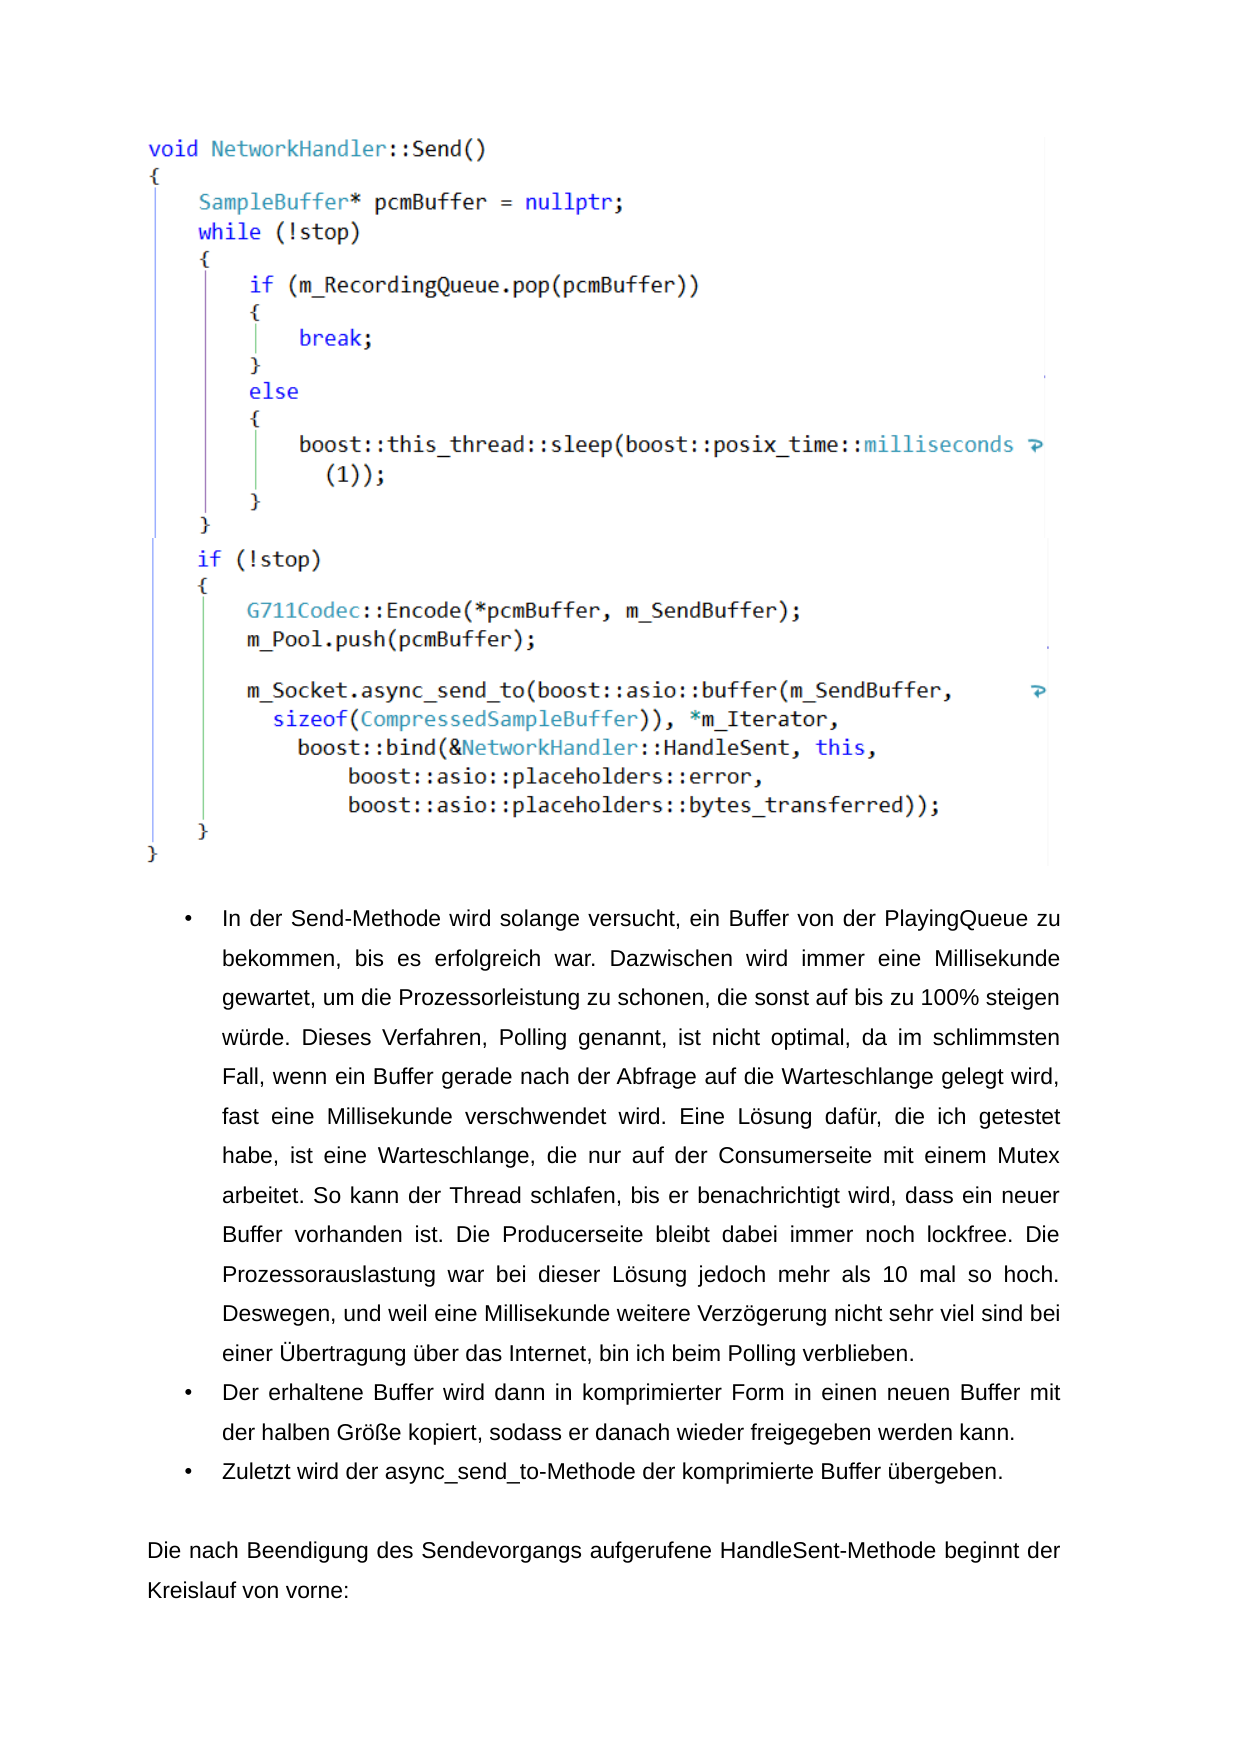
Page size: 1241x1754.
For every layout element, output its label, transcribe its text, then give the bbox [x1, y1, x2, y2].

list Zuletzt wird der async_send_to-Methode der komprimierte Buffer übergeben. [184, 1458, 1061, 1484]
text Die nach Beendigung des Sendevorgangs aufgerufene HandleSent-Methode beginnt der Kreislauf von vorne: [147, 1537, 1061, 1603]
list In der Send-Methode wird solange versucht, ein Buffer von der PlayingQueue zu bekommen, bis es erfolgreich war. Dazwischen wird immer eine Millisekunde gewartet, um die Prozessorleistung zu schonen, die sonst auf bis zu 100% steigen würde. Dieses Verfahren, Polling genannt, ist nicht optimal, da im schlimmsten Fall, wenn ein Buffer gerade nach der Abfrage auf die Warteschlange gelegt wird, fast eine Millisekunde verschwendet wird. Eine Lösung dafür, die ich getestet habe, ist eine Warteschlange, die nur auf der Consumerseite mit einem Mutex arbeitet. So kann der Thread schlafen, bis er benachrichtigt wird, dass ein neuer Buffer vorhanden ist. Die Producerseite bleibt dabei immer noch lockfree. Die Prozessorauslastung war bei dieser Lösung jedoch mehr als 10 mal so hoch. Deswegen, und weil eine Millisekunde weitere Verzögerung nicht sehr viel sind bei einer Übertragung über das Internet, bin ich beim Polling verblieben. [184, 905, 1061, 1366]
list Der erhaltene Buffer wird dann in komprimierter Form in einen neuen Buffer mit der halben Größe kopiert, sodass er danach wieder freigegeben werden kann. [184, 1379, 1061, 1445]
picture [146, 137, 1049, 866]
